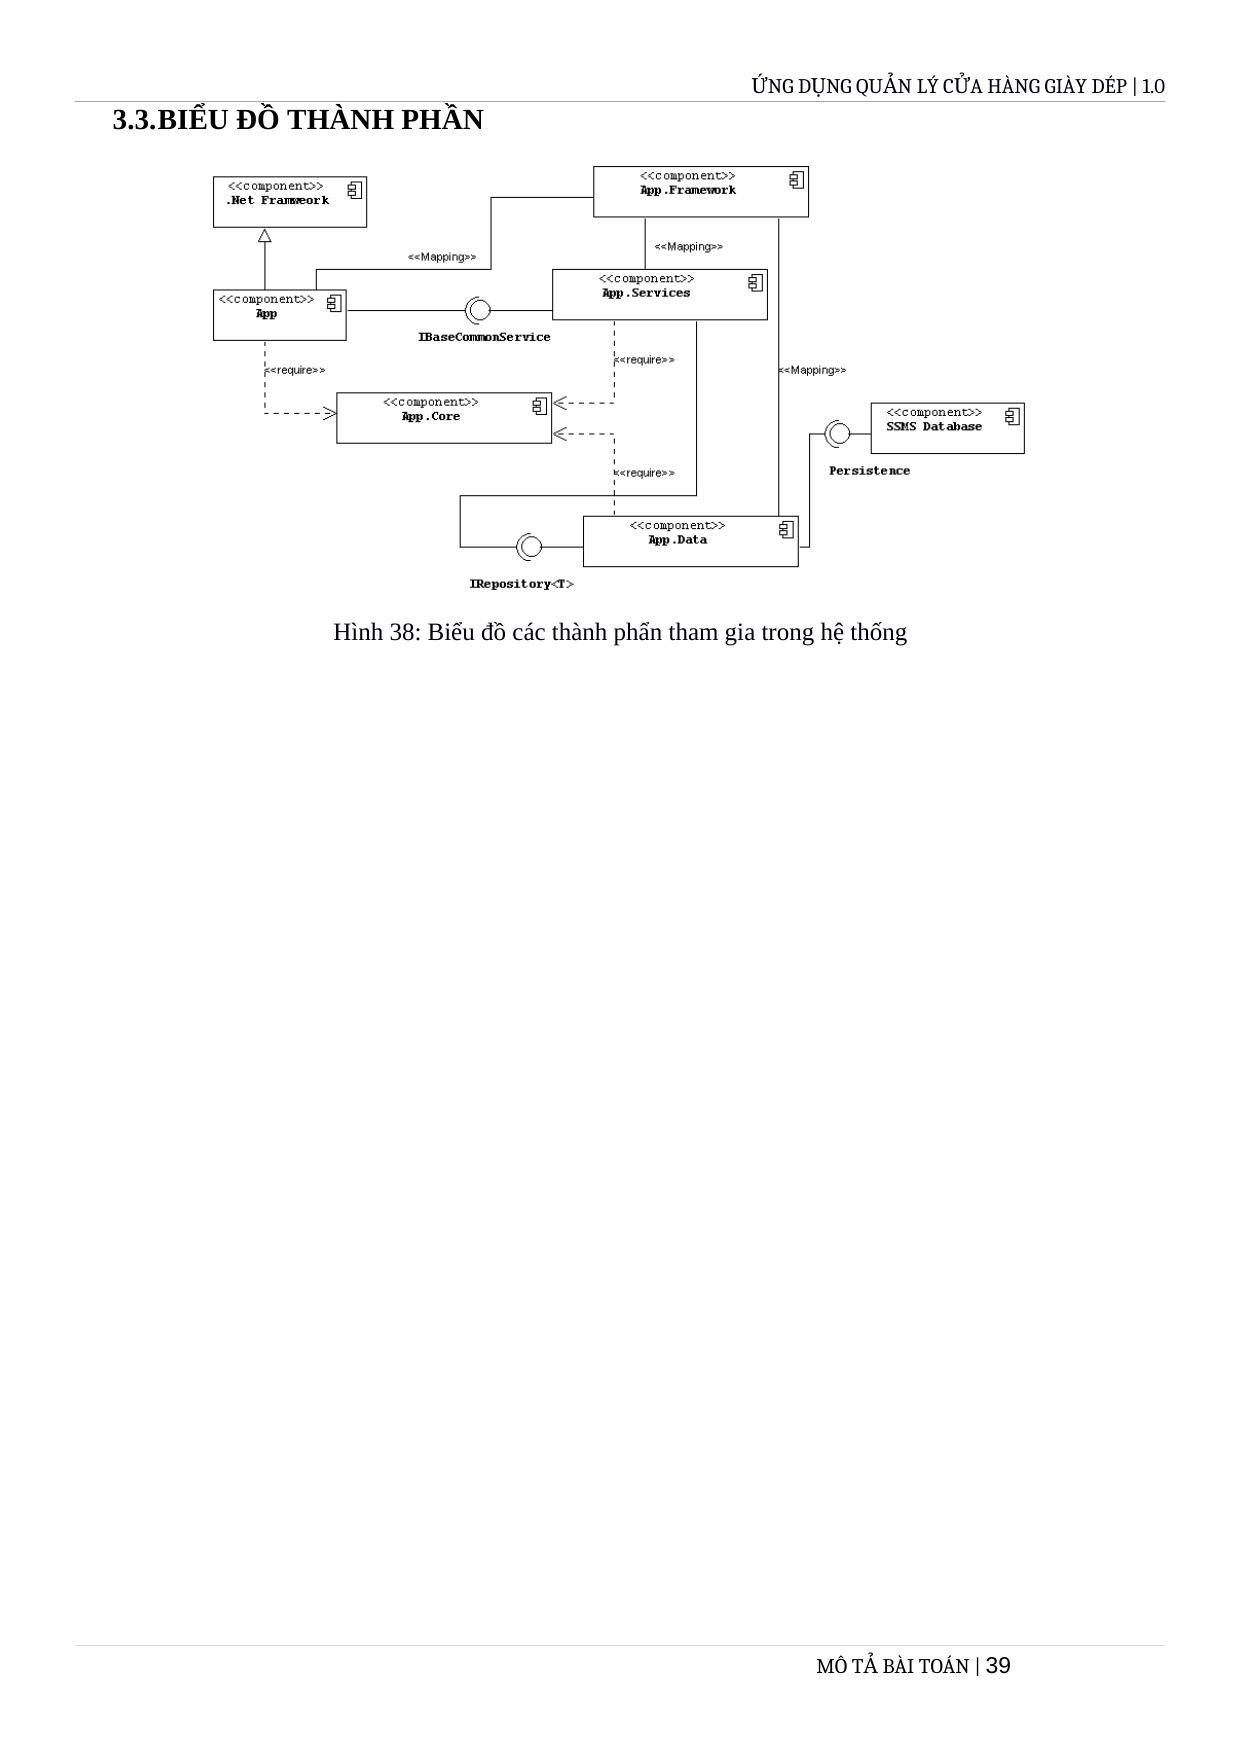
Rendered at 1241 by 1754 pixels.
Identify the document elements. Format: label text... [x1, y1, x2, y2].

subtitle BIỂU ĐỒ THÀNH PHẦN [112, 102, 1165, 136]
text Hình 38: Biểu đồ các thành phẩn tham gia trong hệ thống [75, 617, 1165, 646]
picture [211, 165, 1029, 596]
